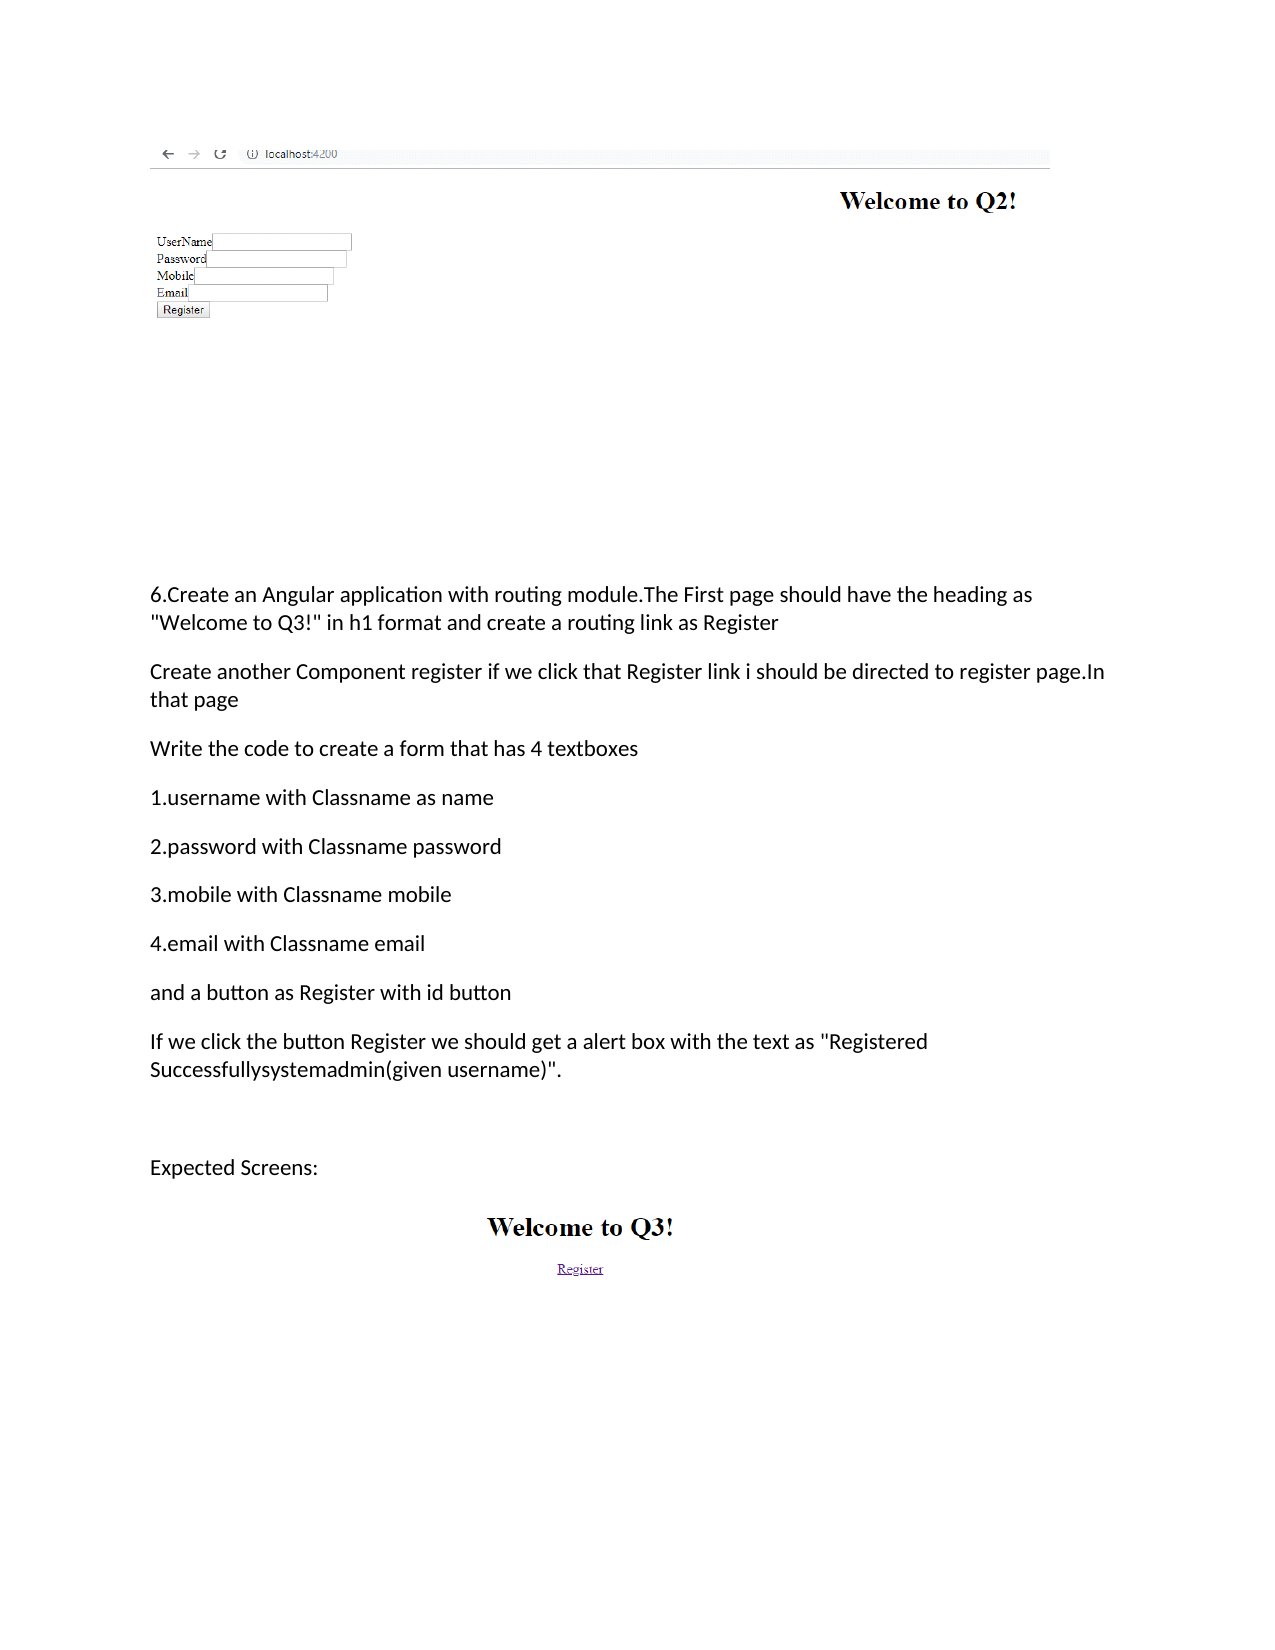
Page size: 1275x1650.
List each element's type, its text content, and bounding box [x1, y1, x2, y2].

picture [150, 150, 1050, 364]
text Write the code to create a form that has 4 textboxes [150, 734, 1125, 762]
text 6.Create an Angular application with routing module.The First page should have the heading as "Welcome to Q3!" in h1 format and create a routing link as Register [150, 580, 1125, 636]
text Expected Screens: [150, 1153, 1125, 1181]
text If we click the button Register we should get a alert box with the text as "Registered Successfullysystemadmin(given username)". [150, 1027, 1125, 1083]
text and a button as Register with id button [150, 978, 1125, 1006]
text 2.password with Classname password [150, 832, 1125, 860]
text 3.mobile with Classname mobile [150, 881, 1125, 909]
picture [150, 1201, 1051, 1424]
text 4.email with Classname email [150, 929, 1125, 957]
text 1.username with Classname as name [150, 783, 1125, 811]
text Create another Component register if we click that Register link i should be directed to register page.In that page [150, 657, 1125, 713]
